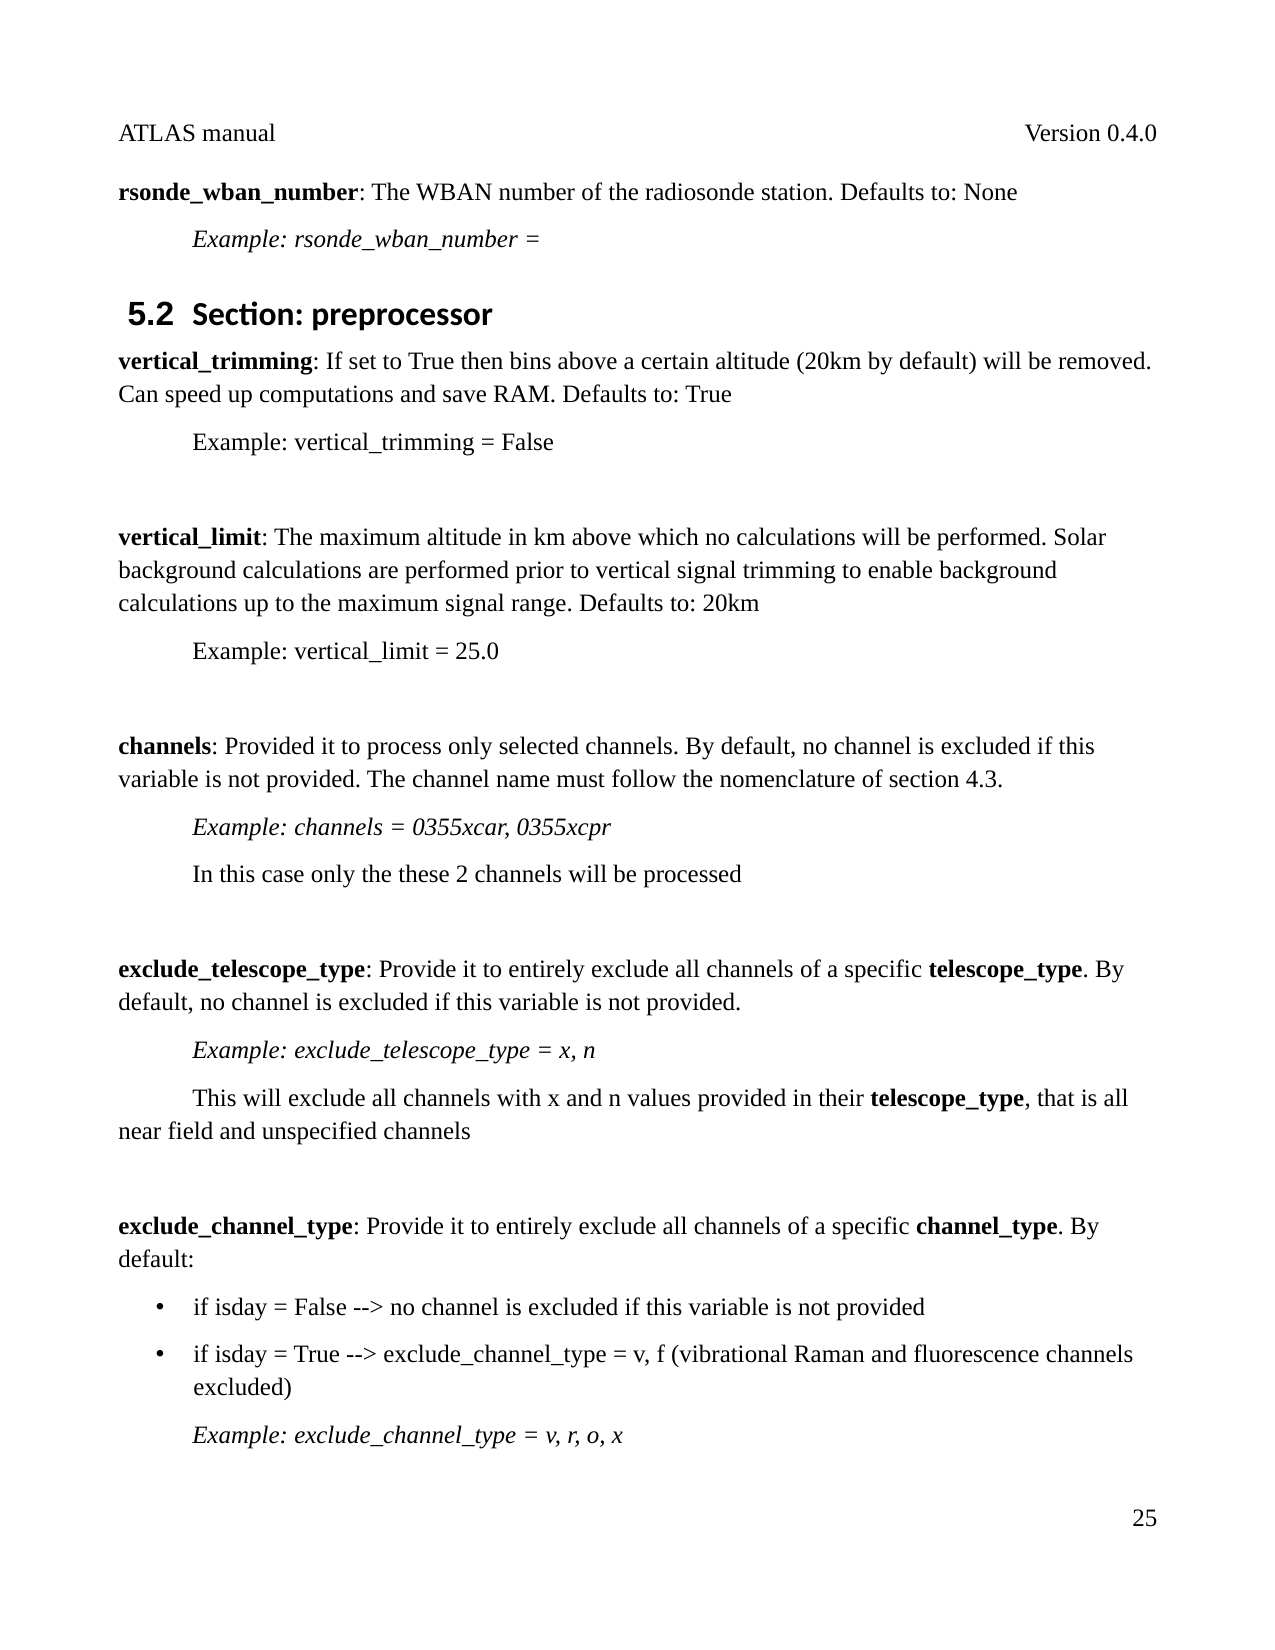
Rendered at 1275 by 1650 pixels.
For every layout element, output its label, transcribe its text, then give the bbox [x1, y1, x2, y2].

text In this case only the these 2 channels will be processed [118, 859, 1157, 888]
text rsonde_wban_number: The WBAN number of the radiosonde station. Defaults to: None [118, 177, 1157, 206]
text vertical_limit: The maximum altitude in km above which no calculations will be performed. Solar background calculations are performed prior to vertical signal trimming to enable background calculations up to the maximum signal range. Defaults to: 20km [118, 522, 1157, 617]
text Example: channels = 0355xcar, 0355xcpr [118, 812, 1157, 840]
text exclude_telescope_type: Provide it to entirely exclude all channels of a specific telescope_type. By default, no channel is excluded if this variable is not provided. [118, 954, 1157, 1016]
list if isday = False --> no channel is excluded if this variable is not provided [156, 1292, 1157, 1320]
text Example: exclude_telescope_type = x, n [118, 1035, 1157, 1064]
text Example: vertical_trimming = False [118, 427, 1157, 456]
text channels: Provided it to process only selected channels. By default, no channel is excluded if this variable is not provided. The channel name must follow the nomenclature of section 4.3. [118, 731, 1157, 793]
list if isday = True --> exclude_channel_type = v, f (vibrational Raman and fluorescence channels excluded) [156, 1339, 1157, 1401]
text exclude_channel_type: Provide it to entirely exclude all channels of a specific channel_type. By default: [118, 1211, 1157, 1273]
text Example: exclude_channel_type = v, r, o, x [118, 1420, 1157, 1448]
subtitle Section: preprocessor [118, 293, 1157, 334]
text Example: rsonde_wban_number = [118, 224, 1157, 253]
text Example: vertical_limit = 25.0 [118, 636, 1157, 664]
text vertical_trimming: If set to True then bins above a certain altitude (20km by default) will be removed. Can speed up computations and save RAM. Defaults to: True [118, 346, 1157, 408]
text This will exclude all channels with x and n values provided in their telescope_type, that is all near field and unspecified channels [118, 1083, 1157, 1144]
